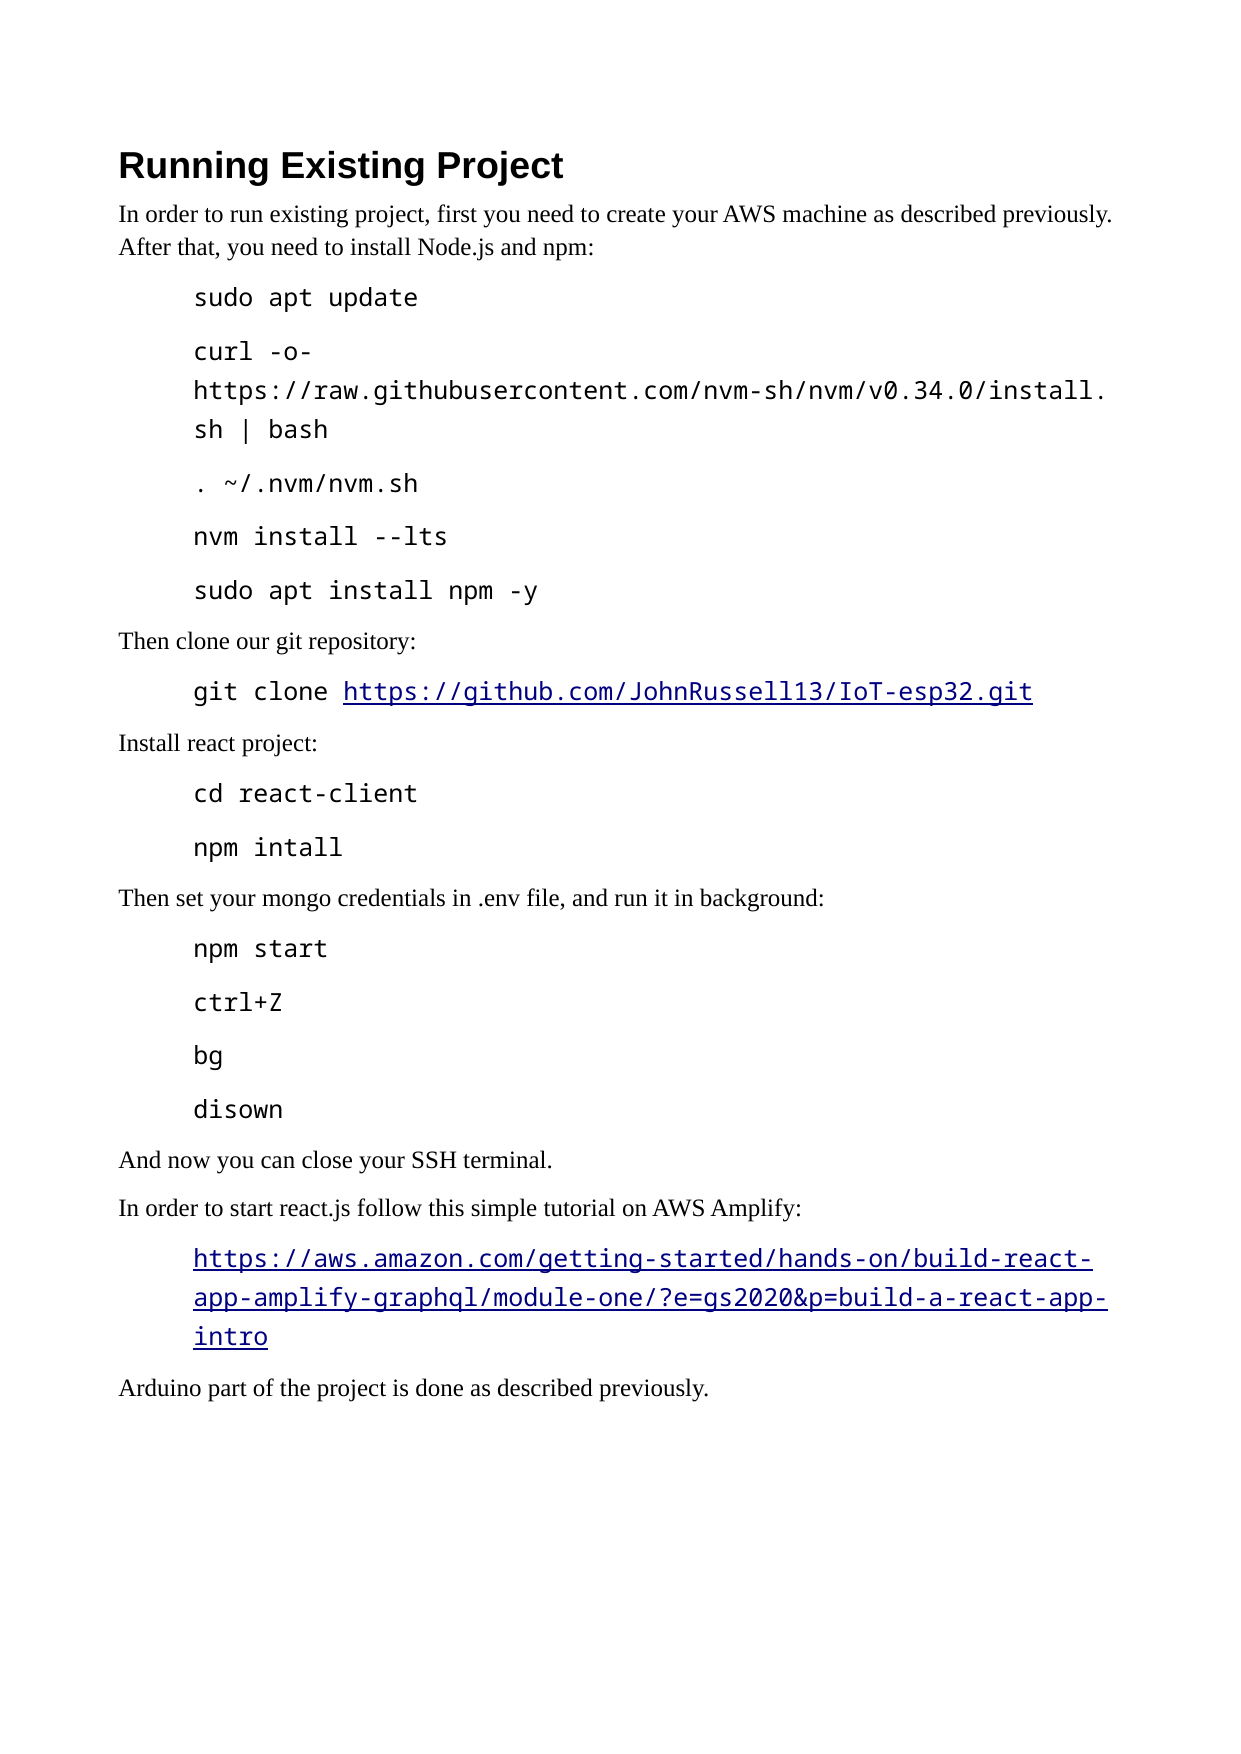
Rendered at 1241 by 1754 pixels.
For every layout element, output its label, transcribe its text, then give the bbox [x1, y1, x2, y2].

text curl -o- https://raw.githubusercontent.com/nvm-sh/nvm/v0.34.0/install.sh | bash [193, 333, 1122, 446]
text And now you can close your SSH terminal. [118, 1146, 1122, 1174]
text nvm install --lts [193, 519, 1122, 553]
text bg [193, 1038, 1122, 1072]
text sudo apt update [193, 279, 1122, 313]
text Arduino part of the project is done as described previously. [118, 1373, 1122, 1402]
subtitle Running Existing Project [118, 143, 1122, 186]
text In order to run existing project, first you need to create your AWS machine as described previously. After that, you need to install Node.js and npm: [118, 199, 1122, 261]
text Install react project: [118, 728, 1122, 757]
text Then clone our git repository: [118, 626, 1122, 655]
text https://aws.amazon.com/getting-started/hands-on/build-react-app-amplify-graphql/module-one/?e=gs2020&p=build-a-react-app-intro [193, 1241, 1122, 1353]
text In order to start react.js follow this simple tutorial on AWS Amplify: [118, 1193, 1122, 1222]
text cd react-client [193, 775, 1122, 809]
text . ~/.nvm/nvm.sh [193, 465, 1122, 499]
text ctrl+Z [193, 984, 1122, 1018]
text sudo apt install npm -y [193, 573, 1122, 607]
text disown [193, 1092, 1122, 1126]
text npm intall [193, 829, 1122, 863]
text Then set your mongo credentials in .env file, and run it in background: [118, 883, 1122, 912]
text npm start [193, 931, 1122, 964]
text git clone https://github.com/JohnRussell13/IoT-esp32.git [193, 674, 1122, 708]
